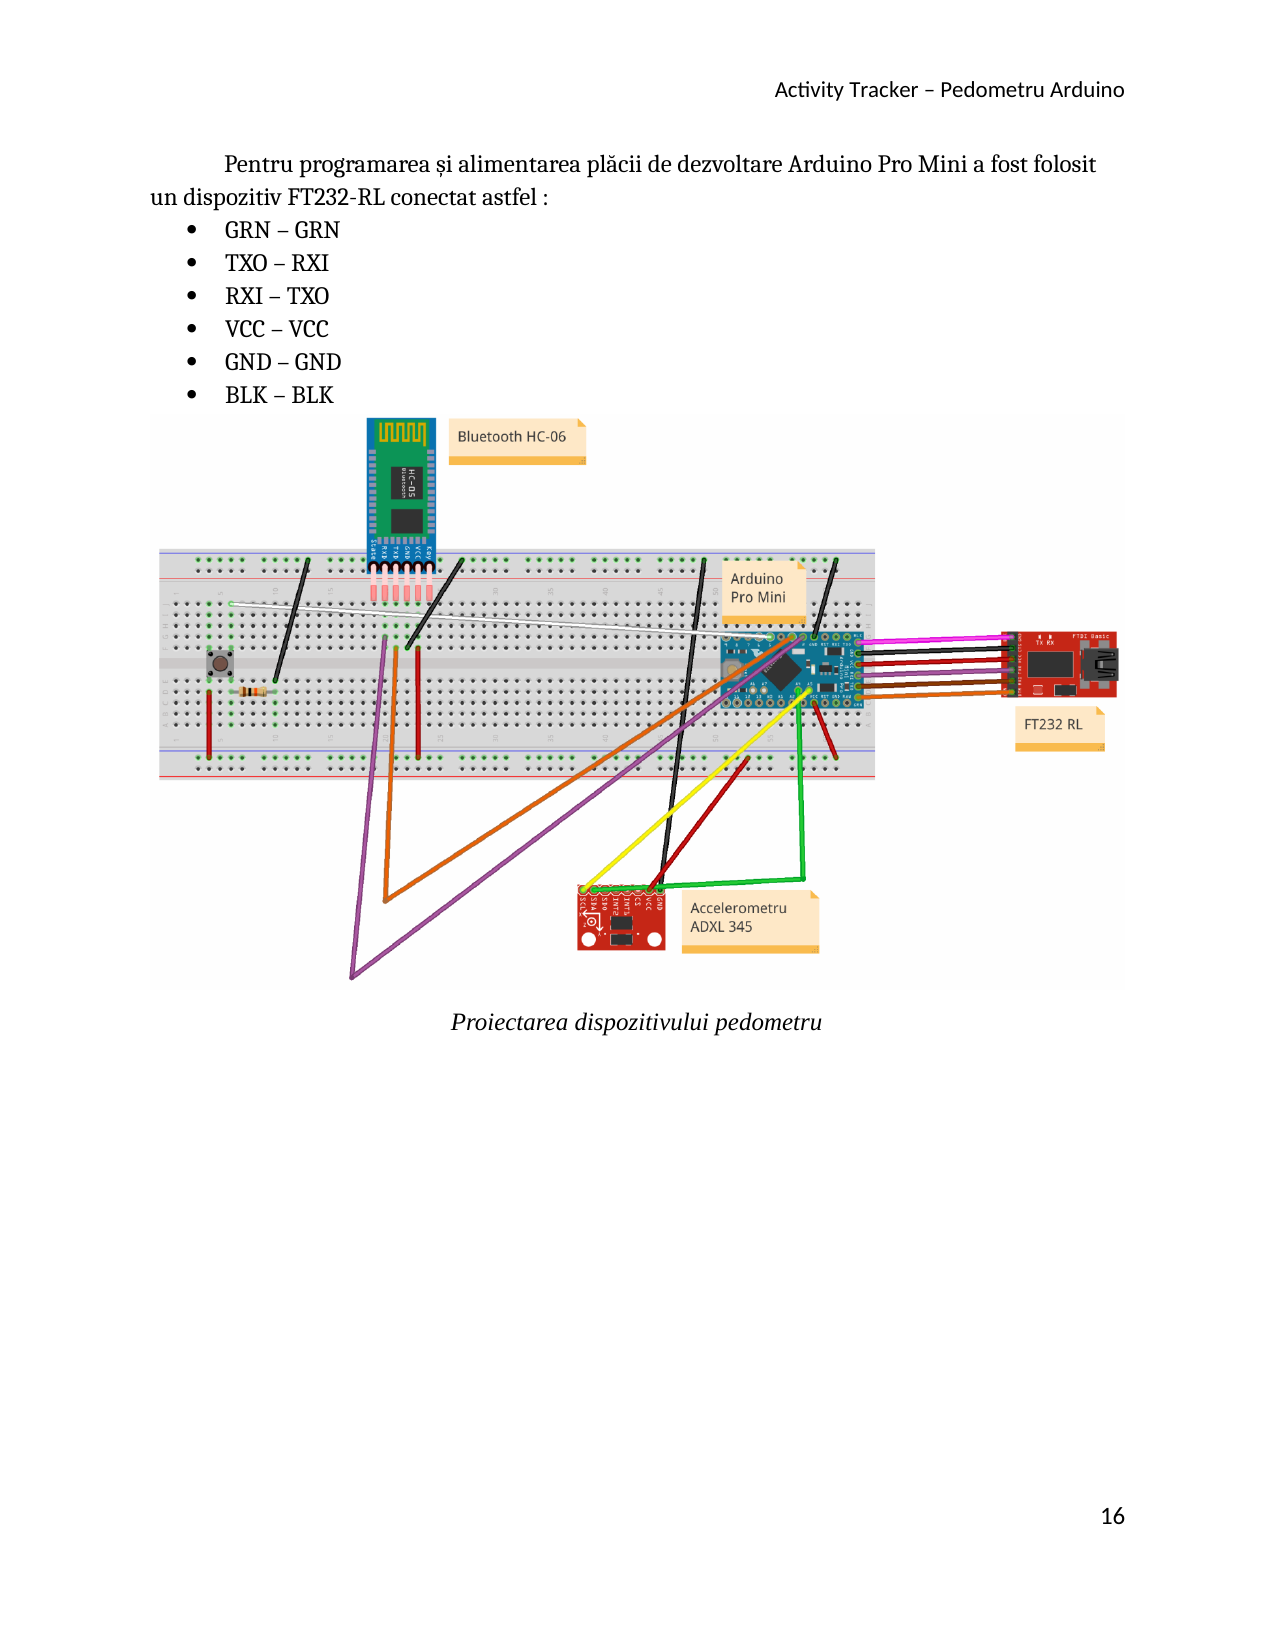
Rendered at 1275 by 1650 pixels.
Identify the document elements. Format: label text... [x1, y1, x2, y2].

text Pentru programarea şi alimentarea plăcii de dezvoltare Arduino Pro Mini a fost folosit un dispozitiv FT232-RL conectat astfel : [150, 150, 1125, 212]
list VCC – VCC [187, 315, 1125, 344]
list GND – GND [187, 348, 1125, 377]
text Proiectarea dispozitivului pedometru [150, 1007, 1125, 1035]
list RXI – TXO [187, 282, 1125, 311]
list TXO – RXI [187, 249, 1125, 278]
list GRN – GRN [187, 216, 1125, 245]
list BLK – BLK [187, 381, 1125, 410]
